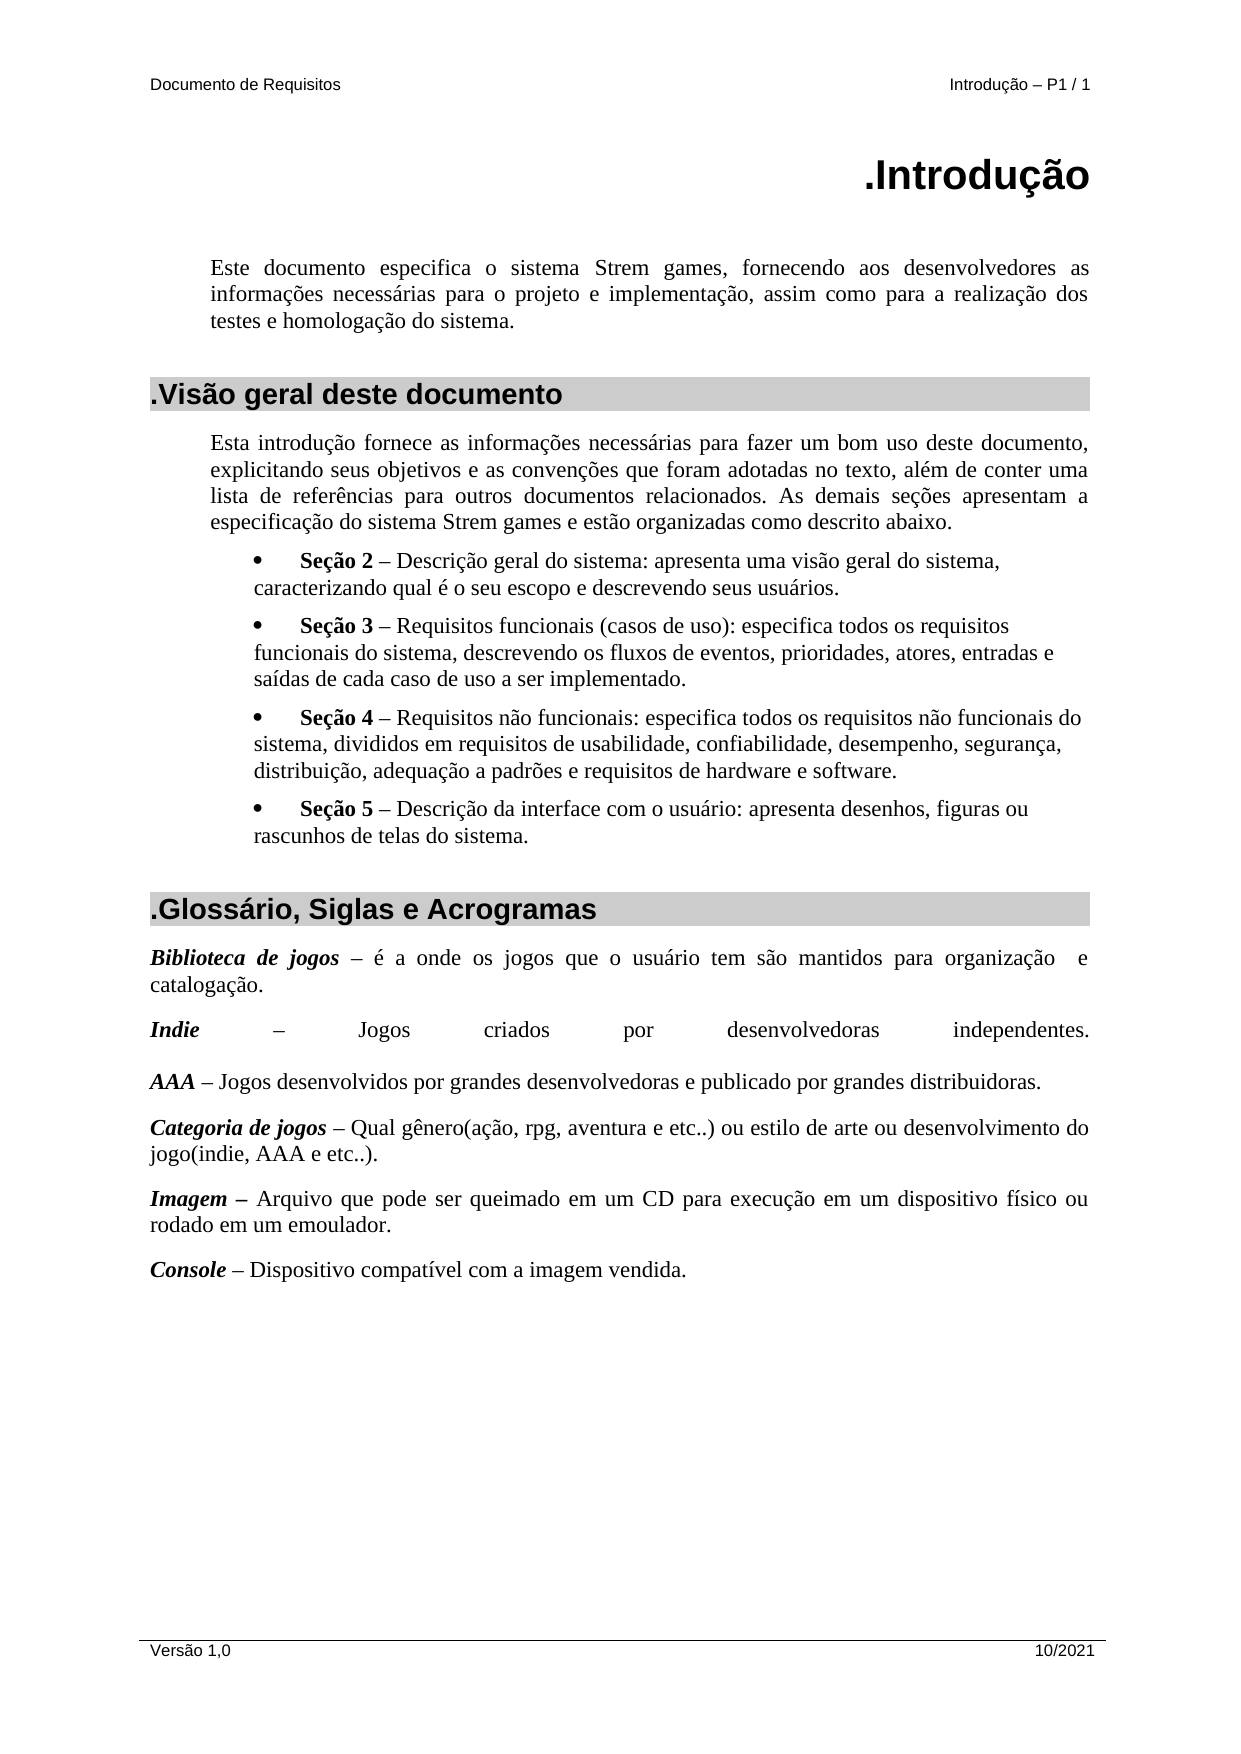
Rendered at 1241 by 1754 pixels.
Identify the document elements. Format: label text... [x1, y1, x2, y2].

subtitle Visão geral deste documento [150, 377, 1090, 411]
list Seção 4 – Requisitos não funcionais: especifica todos os requisitos não funcionais do sistema, divididos em requisitos de usabilidade, confiabilidade, desempenho, segurança, distribuição, adequação a padrões e requisitos de hardware e software. [253, 704, 1090, 783]
text Categoria de jogos – Qual gênero(ação, rpg, aventura e etc..) ou estilo de arte ou desenvolvimento do jogo(indie, AAA e etc..). [150, 1113, 1090, 1166]
list Seção 2 – Descrição geral do sistema: apresenta uma visão geral do sistema, caracterizando qual é o seu escopo e descrevendo seus usuários. [253, 547, 1090, 600]
text Imagem – Arquivo que pode ser queimado em um CD para execução em um dispositivo físico ou rodado em um emoulador. [150, 1185, 1090, 1238]
text Console – Dispositivo compatível com a imagem vendida. [150, 1256, 1090, 1283]
list Seção 3 – Requisitos funcionais (casos de uso): especifica todos os requisitos funcionais do sistema, descrevendo os fluxos de eventos, prioridades, atores, entradas e saídas de cada caso de uso a ser implementado. [253, 612, 1090, 691]
list Seção 5 – Descrição da interface com o usuário: apresenta desenhos, figuras ou rascunhos de telas do sistema. [253, 796, 1090, 848]
subtitle Glossário, Siglas e Acrogramas [150, 892, 1090, 926]
text Indie – Jogos criados por desenvolvedoras independentes. AAA – Jogos desenvolvidos por grandes desenvolvedoras e publicado por grandes distribuidoras. [150, 1016, 1090, 1095]
subtitle Introdução [150, 150, 1090, 198]
text Esta introdução fornece as informações necessárias para fazer um bom uso deste documento, explicitando seus objetivos e as convenções que foram adotadas no texto, além de conter uma lista de referências para outros documentos relacionados. As demais seções apresentam a especificação do sistema Strem games e estão organizadas como descrito abaixo. [210, 429, 1090, 535]
text Biblioteca de jogos – é a onde os jogos que o usuário tem são mantidos para organização e catalogação. [150, 944, 1090, 997]
text Este documento especifica o sistema Strem games, fornecendo aos desenvolvedores as informações necessárias para o projeto e implementação, assim como para a realização dos testes e homologação do sistema. [210, 254, 1090, 333]
